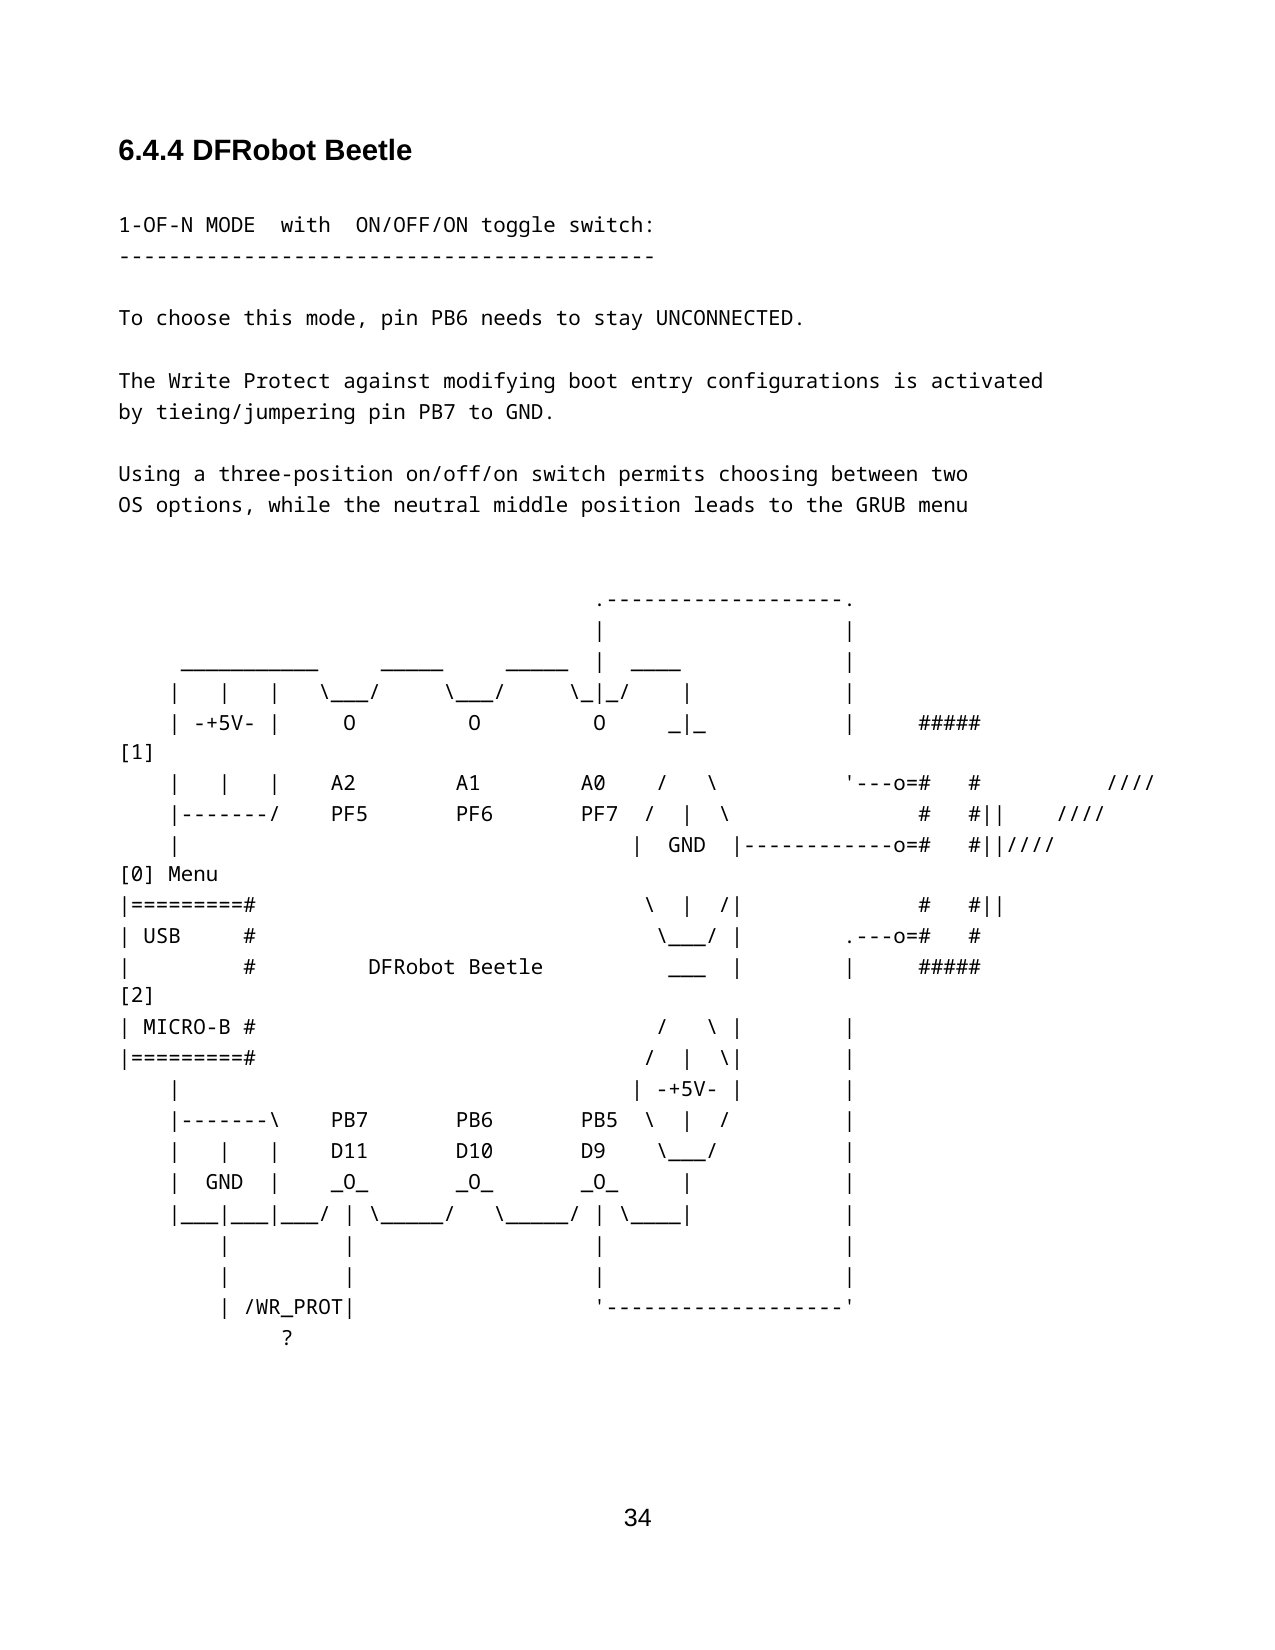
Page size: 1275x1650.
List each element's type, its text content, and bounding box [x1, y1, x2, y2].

text Using a three-position on/off/on switch permits choosing between two [118, 459, 1157, 488]
text by tieing/jumpering pin PB7 to GND. [118, 397, 1157, 425]
text ------------------------------------------- [118, 241, 1157, 270]
text |___|___|___/ | \_____/ \_____/ | \____| | [118, 1199, 1157, 1227]
text | # DFRobot Beetle ___ | | ##### [2] [118, 952, 1157, 1009]
text OS options, while the neutral middle position leads to the GRUB menu [118, 490, 1157, 519]
text ? [118, 1323, 1157, 1352]
text | /WR_PROT| '-------------------' [118, 1292, 1157, 1321]
text | MICRO-B # / \ | | [118, 1012, 1157, 1040]
text .-------------------. [118, 584, 1157, 612]
text | GND | _O_ _O_ _O_ | | [118, 1167, 1157, 1196]
subtitle DFRobot Beetle [118, 133, 1157, 166]
text ___________ _____ _____ | ____ | [118, 646, 1157, 674]
text The Write Protect against modifying boot entry configurations is activated [118, 366, 1157, 394]
text | | | D11 D10 D9 \___/ | [118, 1136, 1157, 1165]
text | | [118, 615, 1157, 643]
text | | -+5V- | | [118, 1074, 1157, 1102]
text |=========# / | \| | [118, 1043, 1157, 1071]
text | | | \___/ \___/ \_|_/ | | [118, 677, 1157, 706]
text | USB # \___/ | .---o=# # [118, 921, 1157, 949]
text To choose this mode, pin PB6 needs to stay UNCONNECTED. [118, 303, 1157, 332]
text | | | | [118, 1230, 1157, 1258]
text | | GND |------------o=# #||//// [0] Menu [118, 830, 1157, 887]
text |-------/ PF5 PF6 PF7 / | \ # #|| //// [118, 799, 1157, 828]
text 1-OF-N MODE with ON/OFF/ON toggle switch: [118, 210, 1157, 238]
text |=========# \ | /| # #|| [118, 890, 1157, 918]
text | -+5V- | O O O _|_ | ##### [1] [118, 708, 1157, 765]
text |-------\ PB7 PB6 PB5 \ | / | [118, 1105, 1157, 1134]
text | | | | [118, 1261, 1157, 1289]
text | | | A2 A1 A0 / \ '---o=# # //// [118, 768, 1157, 796]
